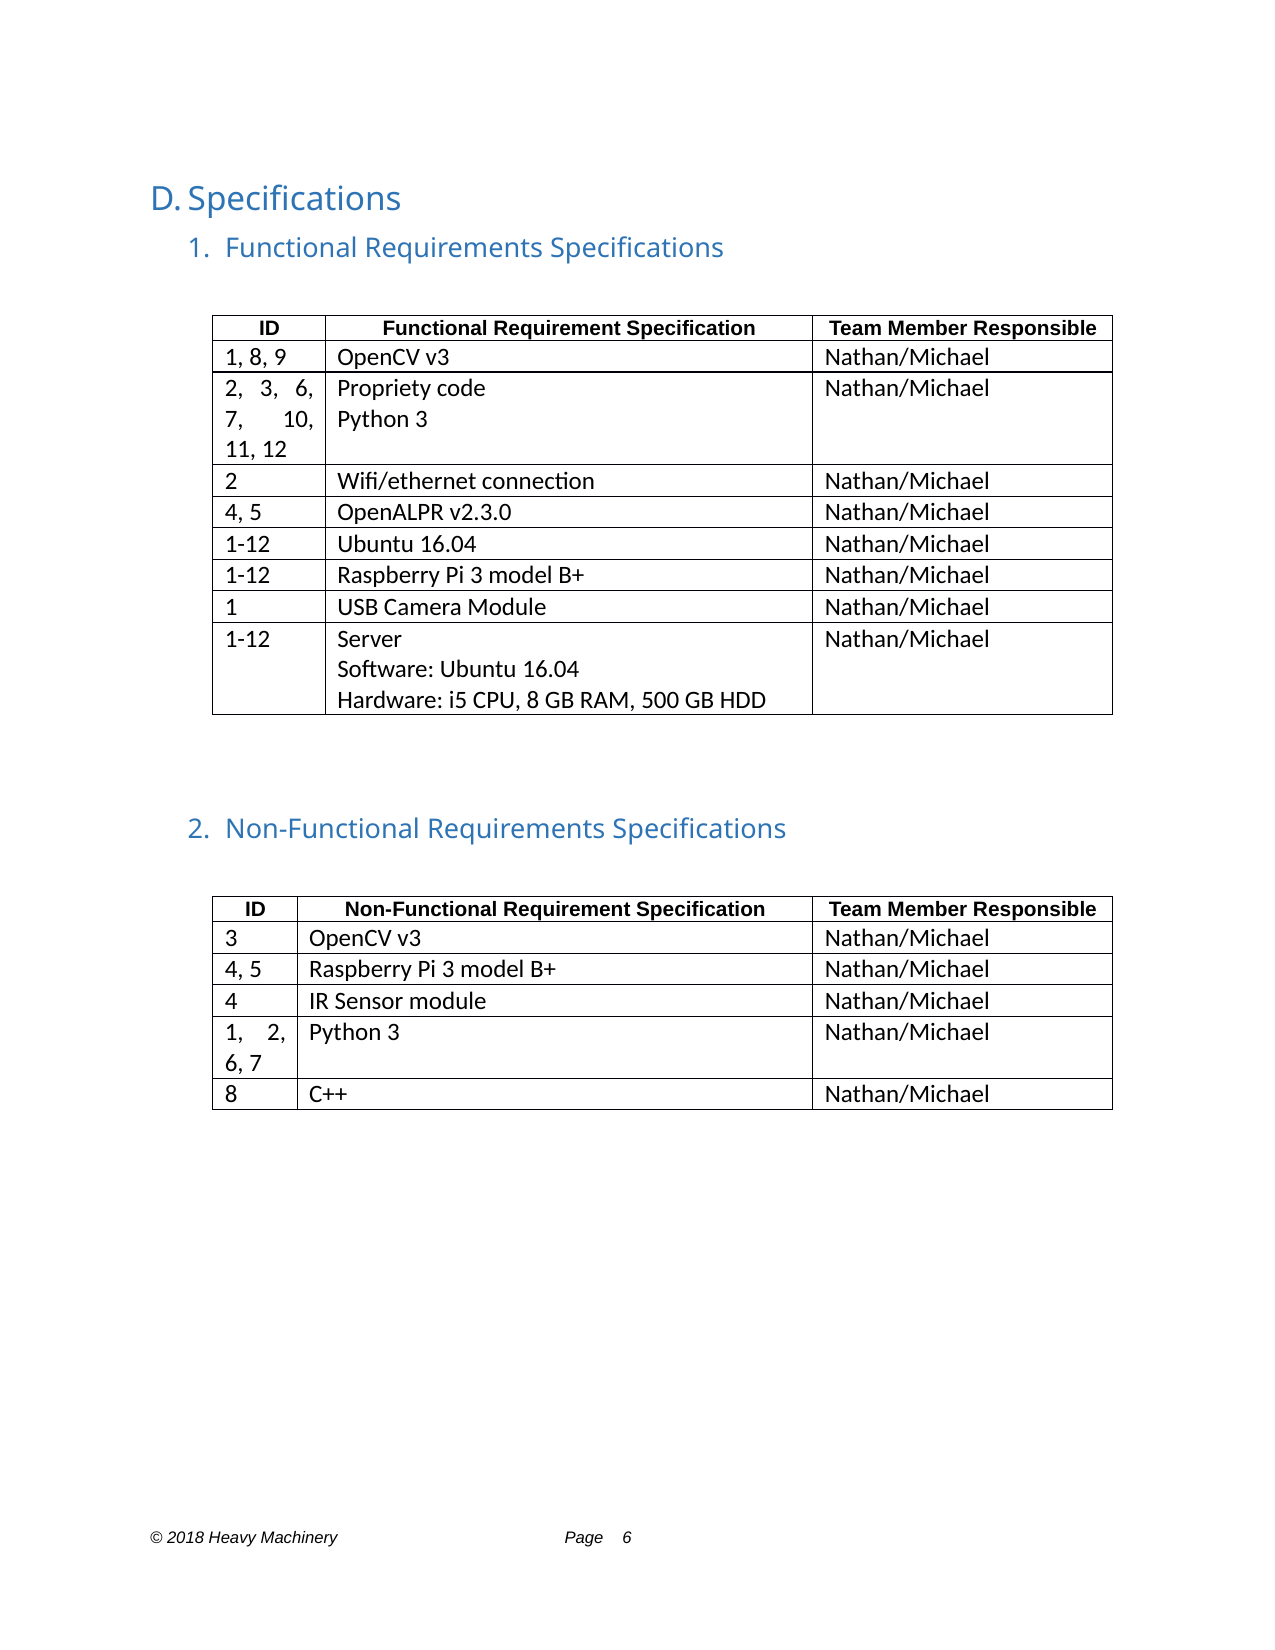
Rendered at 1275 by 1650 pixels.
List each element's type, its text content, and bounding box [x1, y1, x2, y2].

subtitle Functional Requirements Specifications [187, 228, 1125, 265]
table_cell IR Sensor module [298, 985, 812, 1016]
subtitle Specifications [150, 175, 1125, 220]
table_cell Server Software: Ubuntu 16.04 Hardware: i5 CPU, 8 GB RAM, 500 GB HDD [326, 623, 812, 714]
table_header Team Member Responsible [813, 316, 1112, 340]
table_cell Raspberry Pi 3 model B+ [326, 560, 812, 590]
table_cell Propriety code Python 3 [326, 373, 812, 464]
table_cell Nathan/Michael [813, 591, 1112, 622]
table_cell Nathan/Michael [813, 623, 1112, 714]
table_header Functional Requirement Specification [326, 316, 812, 340]
table_cell Nathan/Michael [813, 1017, 1112, 1078]
table_cell OpenCV v3 [298, 922, 812, 952]
table_cell 4 [213, 985, 297, 1016]
table_cell Nathan/Michael [813, 560, 1112, 590]
table_cell Nathan/Michael [813, 985, 1112, 1016]
table_header ID [213, 316, 325, 340]
table_header Non-Functional Requirement Specification [298, 897, 812, 921]
table_cell 4, 5 [213, 954, 297, 984]
table_cell Nathan/Michael [813, 954, 1112, 984]
table_cell Nathan/Michael [813, 465, 1112, 496]
table_cell 1 [213, 591, 325, 622]
table_cell Python 3 [298, 1017, 812, 1078]
table_cell Wifi/ethernet connection [326, 465, 812, 496]
table_cell USB Camera Module [326, 591, 812, 622]
table_cell 3 [213, 922, 297, 952]
table_cell Ubuntu 16.04 [326, 528, 812, 559]
table_cell Nathan/Michael [813, 341, 1112, 371]
table_cell Nathan/Michael [813, 1079, 1112, 1109]
table_cell OpenALPR v2.3.0 [326, 497, 812, 527]
table_cell 2 [213, 465, 325, 496]
table_cell Nathan/Michael [813, 373, 1112, 464]
table_cell Nathan/Michael [813, 528, 1112, 559]
table_header Team Member Responsible [813, 897, 1112, 921]
table_cell OpenCV v3 [326, 341, 812, 371]
table_cell 4, 5 [213, 497, 325, 527]
table_cell 2, 3, 6, 7, 10, 11, 12 [213, 373, 325, 464]
table_header ID [213, 897, 297, 921]
table_cell C++ [298, 1079, 812, 1109]
table_cell Raspberry Pi 3 model B+ [298, 954, 812, 984]
table_cell 8 [213, 1079, 297, 1109]
subtitle Non-Functional Requirements Specifications [187, 809, 1125, 846]
table_cell 1-12 [213, 528, 325, 559]
table_cell 1-12 [213, 560, 325, 590]
table_cell 1-12 [213, 623, 325, 714]
table_cell Nathan/Michael [813, 497, 1112, 527]
table_cell 1, 2, 6, 7 [213, 1017, 297, 1078]
table_cell Nathan/Michael [813, 922, 1112, 952]
table_cell 1, 8, 9 [213, 341, 325, 371]
